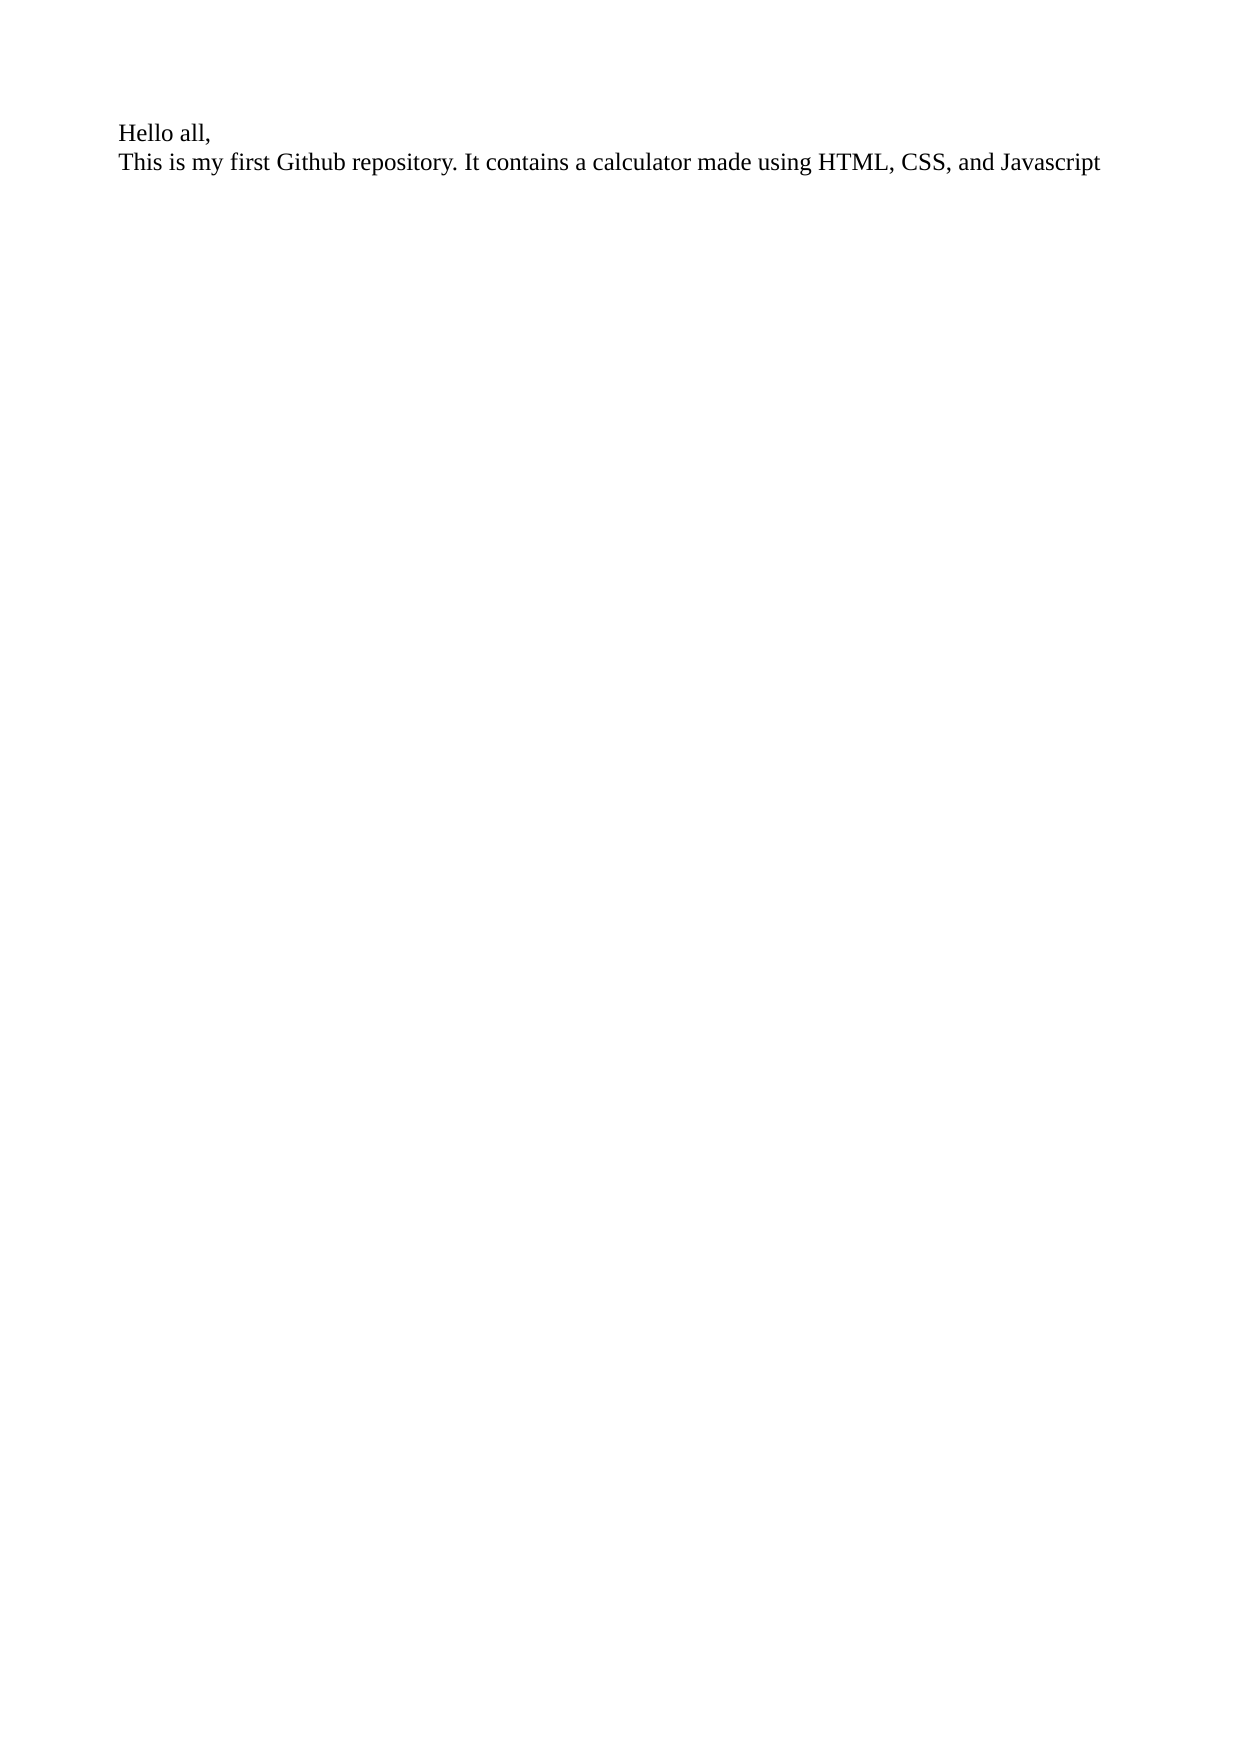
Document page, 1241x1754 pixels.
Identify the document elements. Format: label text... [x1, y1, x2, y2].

text This is my first Github repository. It contains a calculator made using HTML, CSS, and Javascript [118, 147, 1122, 176]
text Hello all, [118, 118, 1122, 147]
